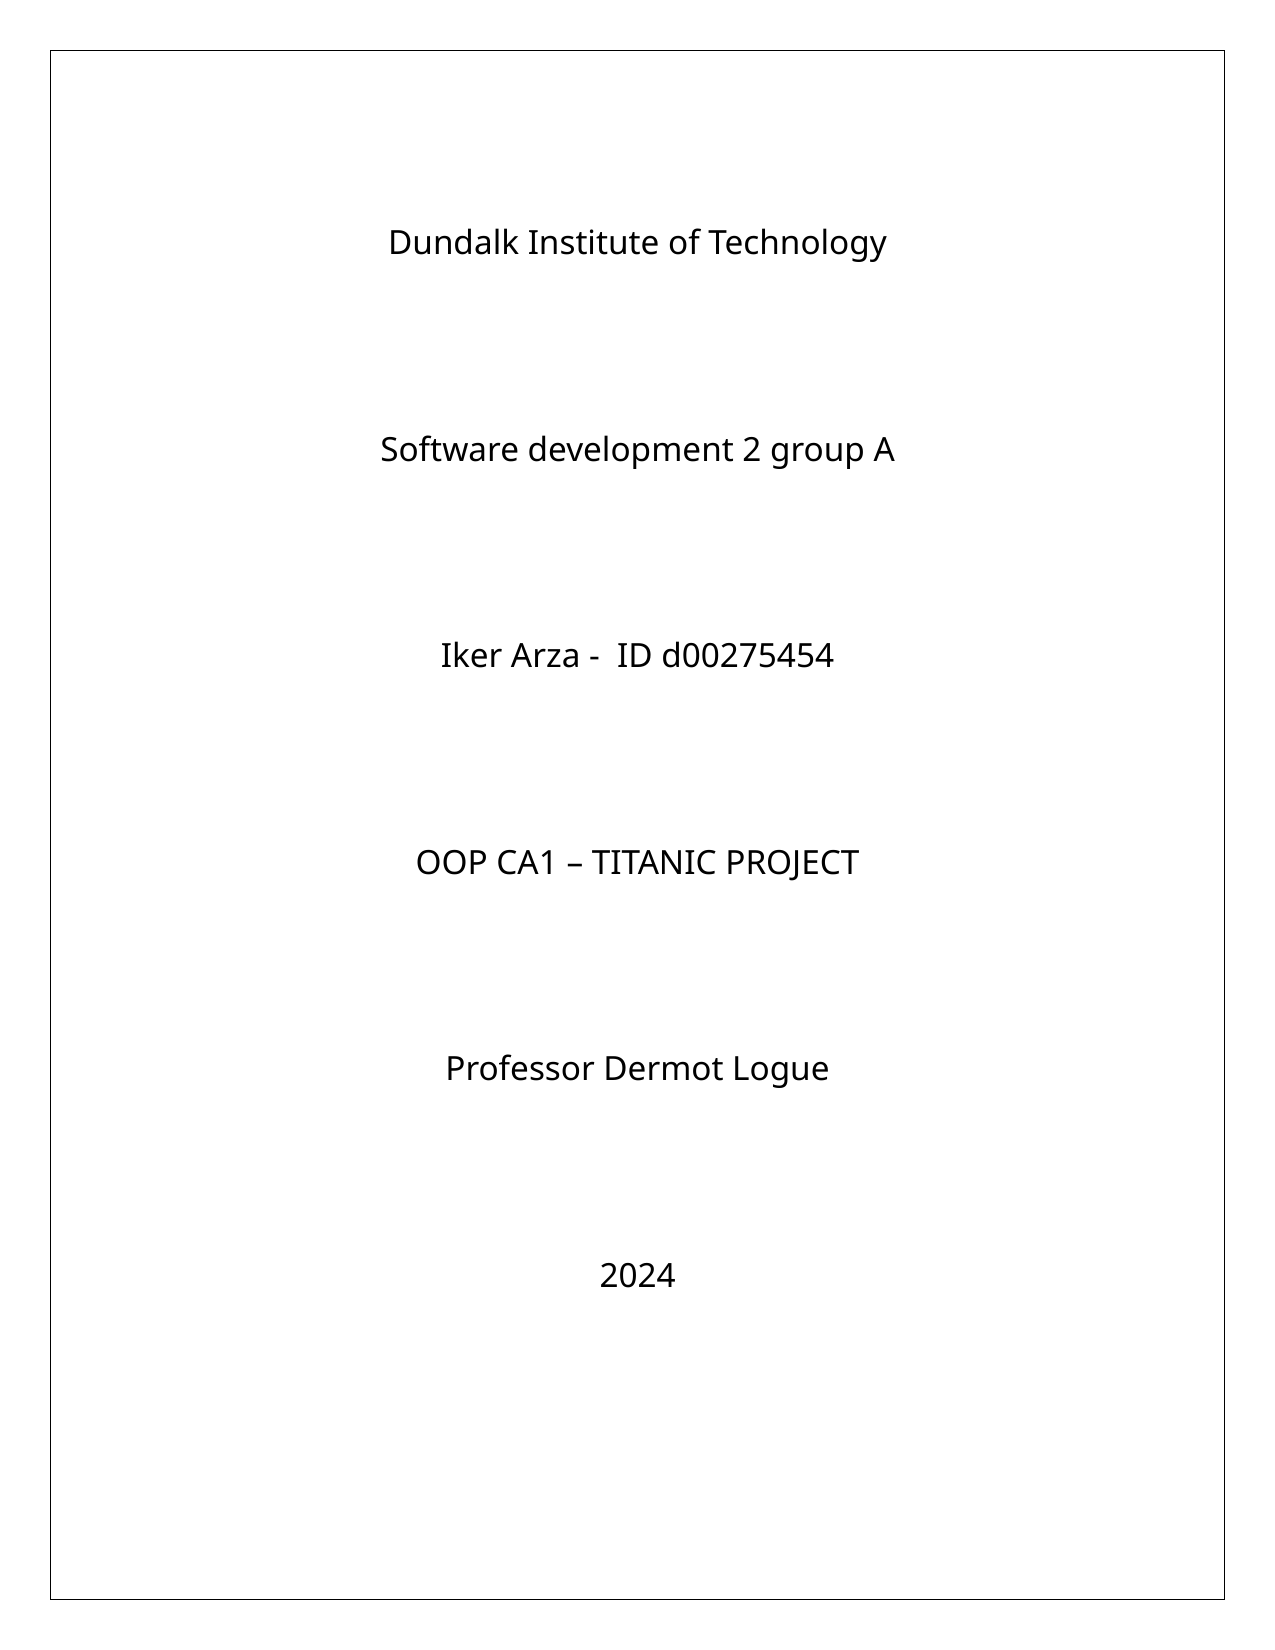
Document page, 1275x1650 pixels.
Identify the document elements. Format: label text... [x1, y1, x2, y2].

text 2024 [150, 1252, 1125, 1297]
text Iker Arza - ID d00275454 [150, 632, 1125, 677]
text Professor Dermot Logue [150, 1045, 1125, 1091]
text Software development 2 group A [150, 425, 1125, 471]
text OOP CA1 – TITANIC PROJECT [150, 838, 1125, 884]
text Dundalk Institute of Technology [150, 219, 1125, 264]
